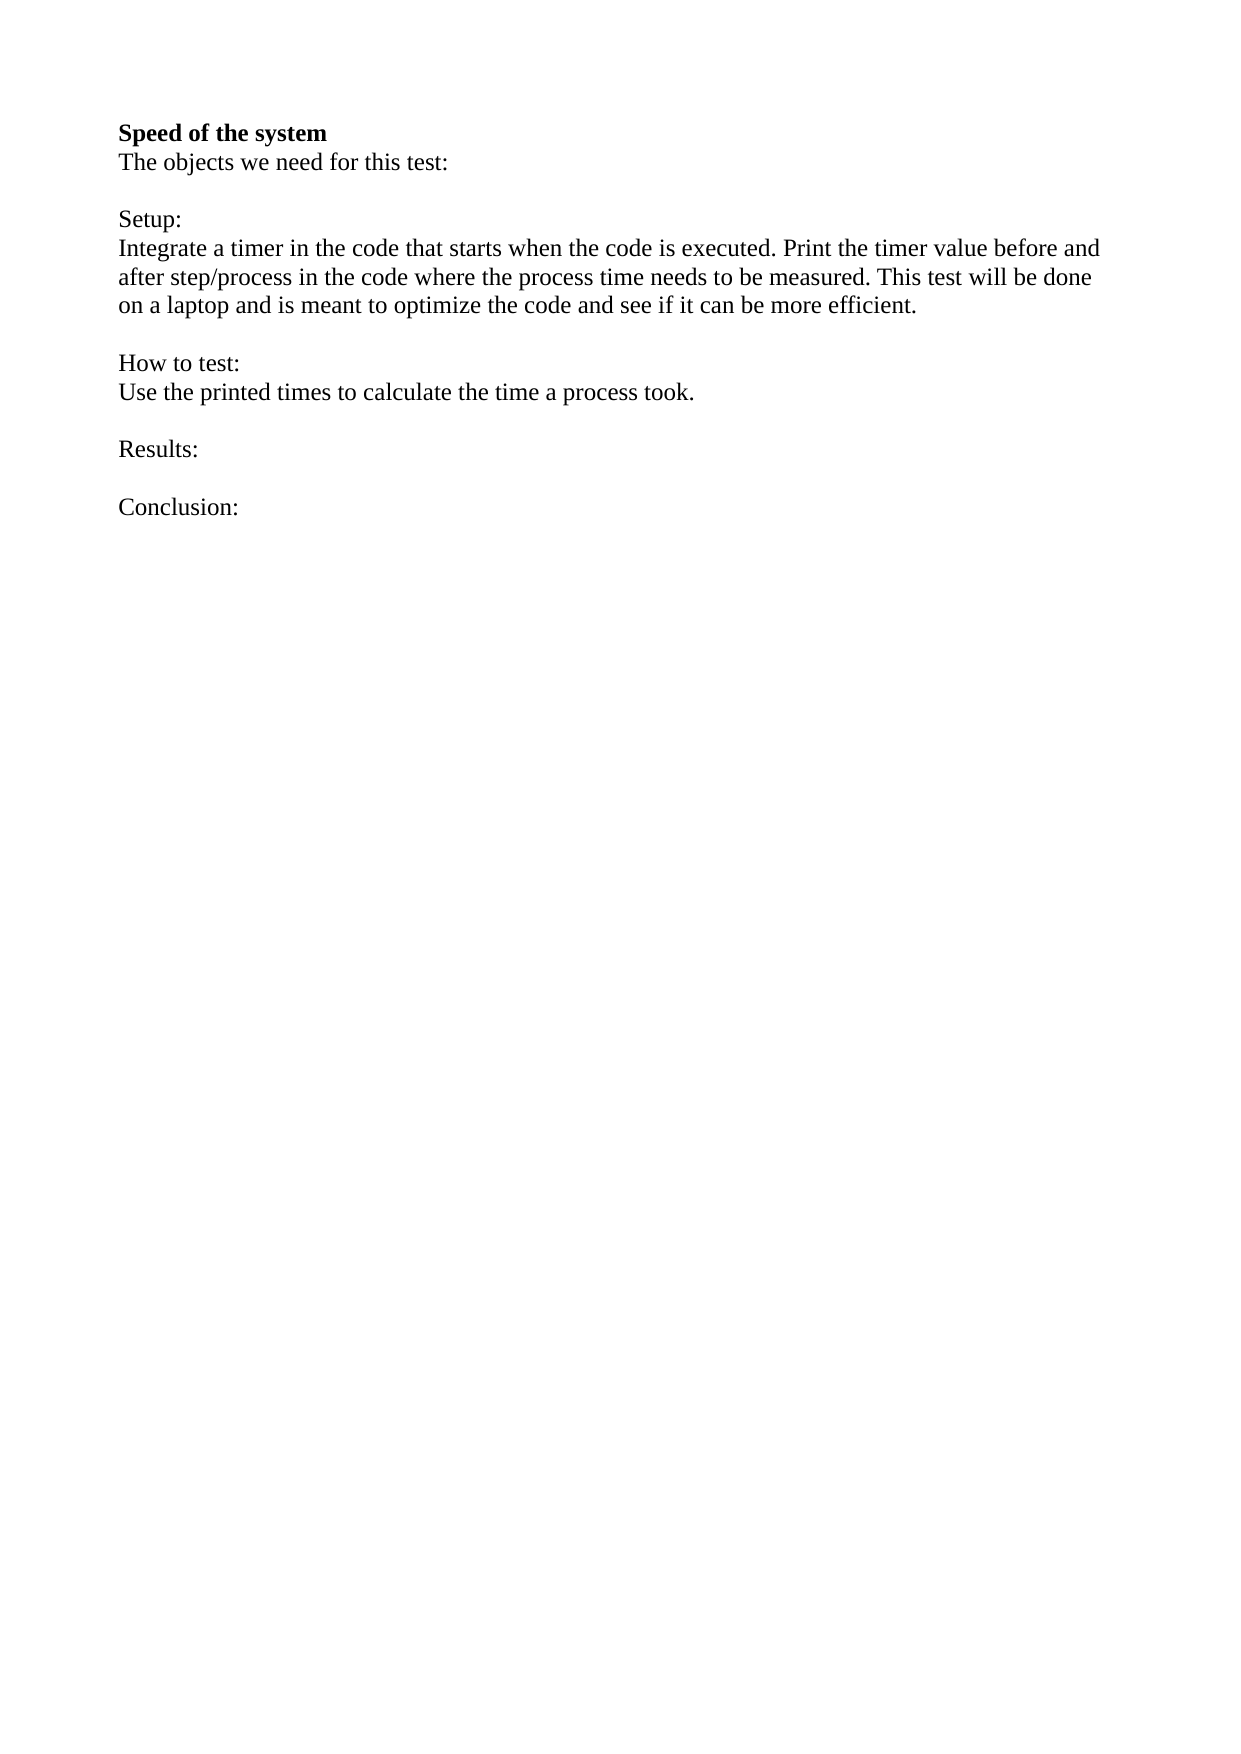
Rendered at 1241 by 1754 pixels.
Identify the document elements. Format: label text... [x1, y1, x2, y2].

text How to test: [118, 348, 1122, 377]
text Setup: [118, 204, 1122, 233]
text Speed of the system [118, 118, 1122, 147]
text Conclusion: [118, 492, 1122, 521]
text Integrate a timer in the code that starts when the code is executed. Print the timer value before and after step/process in the code where the process time needs to be measured. This test will be done on a laptop and is meant to optimize the code and see if it can be more efficient. [118, 233, 1122, 319]
text Use the printed times to calculate the time a process took. [118, 377, 1122, 406]
text The objects we need for this test: [118, 147, 1122, 176]
text Results: [118, 434, 1122, 463]
